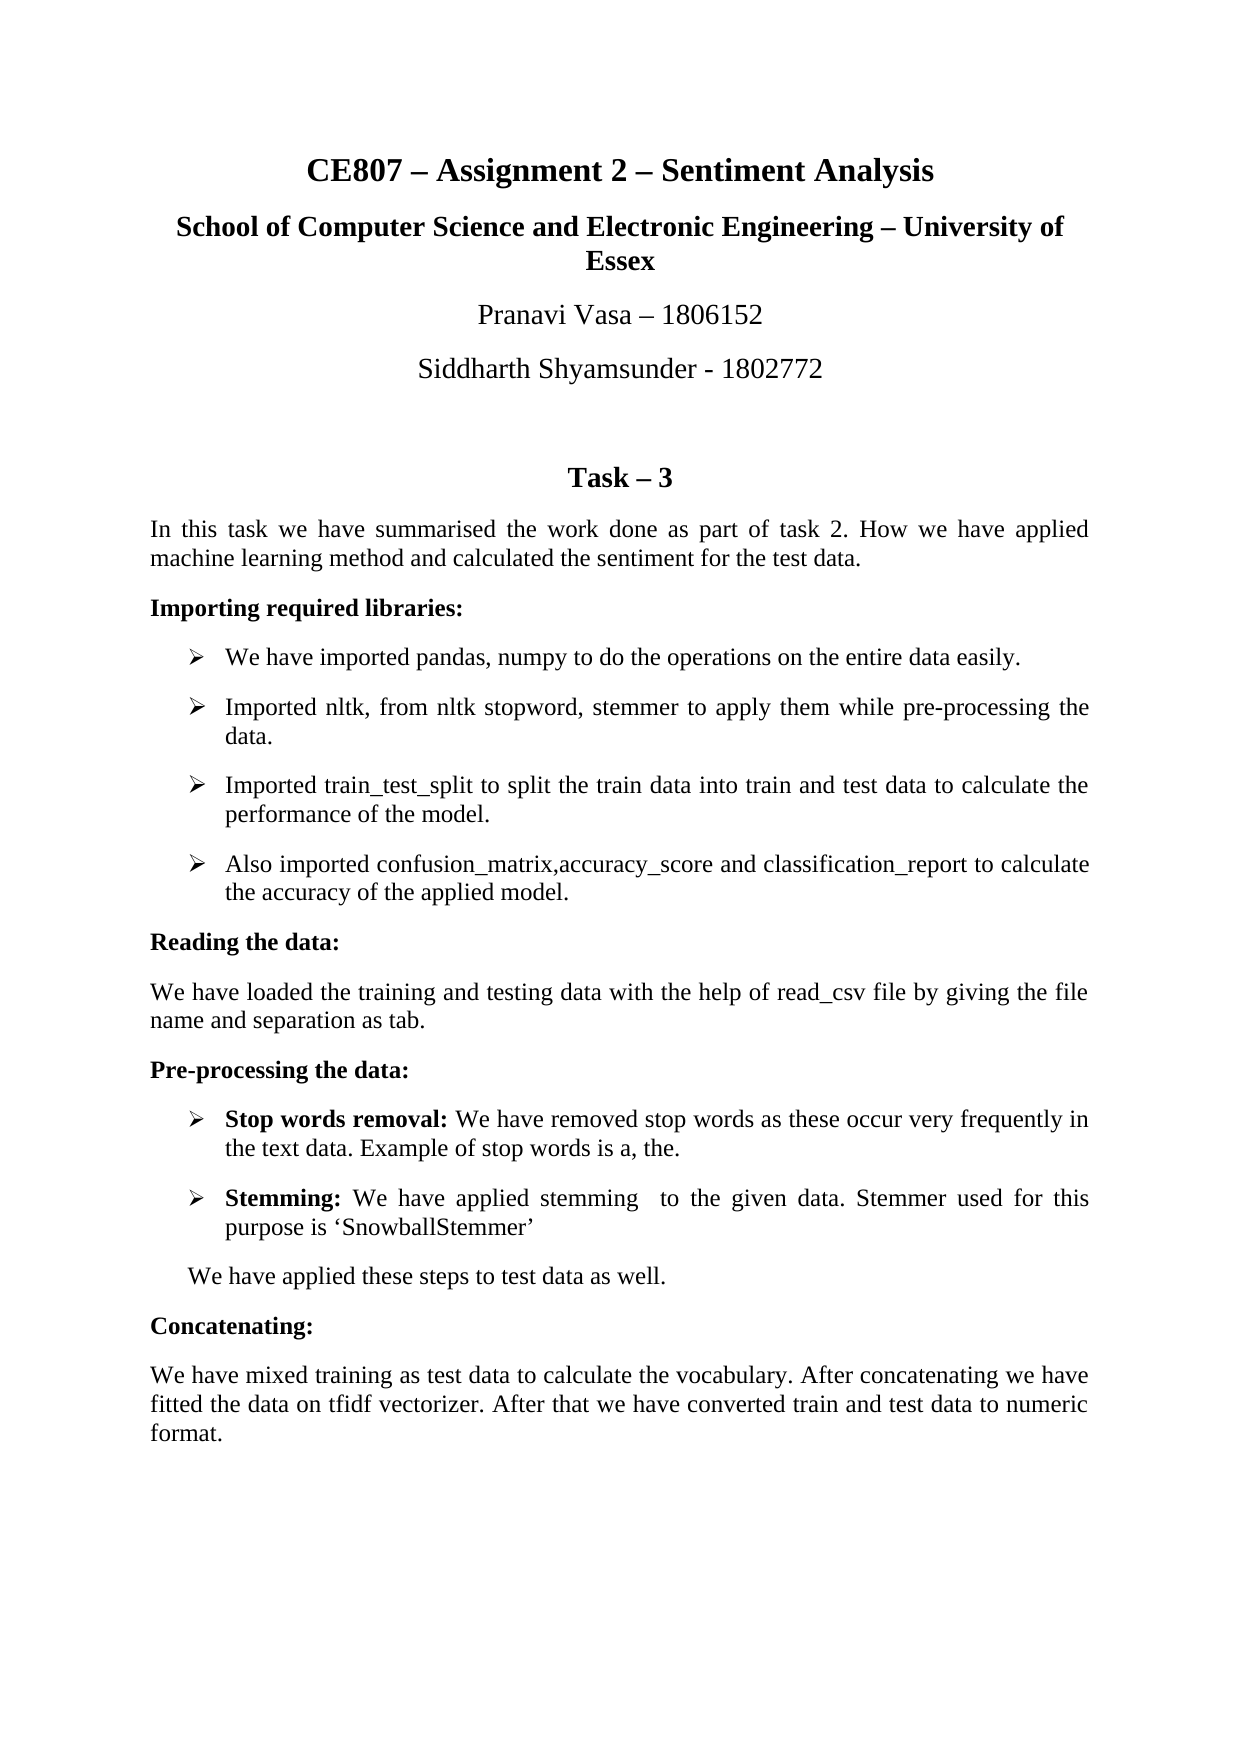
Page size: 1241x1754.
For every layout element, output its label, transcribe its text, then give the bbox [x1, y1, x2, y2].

list Also imported confusion_matrix,accuracy_score and classification_report to calculate the accuracy of the applied model. [187, 849, 1090, 906]
text Pre-processing the data: [150, 1055, 1090, 1084]
text We have loaded the training and testing data with the help of read_csv file by giving the file name and separation as tab. [150, 977, 1090, 1034]
list Imported nltk, from nltk stopword, stemmer to apply them while pre-processing the data. [187, 692, 1090, 749]
text Importing required libraries: [150, 593, 1090, 622]
list Stop words removal: We have removed stop words as these occur very frequently in the text data. Example of stop words is a, the. [187, 1104, 1090, 1162]
text Pranavi Vasa – 1806152 [150, 297, 1090, 331]
list Stemming: We have applied stemming to the given data. Stemmer used for this purpose is ‘SnowballStemmer’ [187, 1183, 1090, 1240]
text Task – 3 [150, 460, 1090, 494]
text In this task we have summarised the work done as part of task 2. How we have applied machine learning method and calculated the sentiment for the test data. [150, 514, 1090, 572]
text Siddharth Shyamsunder - 1802772 [150, 351, 1090, 385]
text Concatenating: [150, 1311, 1090, 1339]
text We have applied these steps to test data as well. [187, 1261, 1090, 1290]
text We have mixed training as test data to calculate the vocabulary. After concatenating we have fitted the data on tfidf vectorizer. After that we have converted train and test data to numeric format. [150, 1360, 1090, 1447]
text Reading the data: [150, 927, 1090, 956]
text CE807 – Assignment 2 – Sentiment Analysis [150, 150, 1090, 188]
text School of Computer Science and Electronic Engineering – University of Essex [150, 209, 1090, 276]
list We have imported pandas, numpy to do the operations on the entire data easily. [187, 642, 1090, 671]
list Imported train_test_split to split the train data into train and test data to calculate the performance of the model. [187, 770, 1090, 828]
